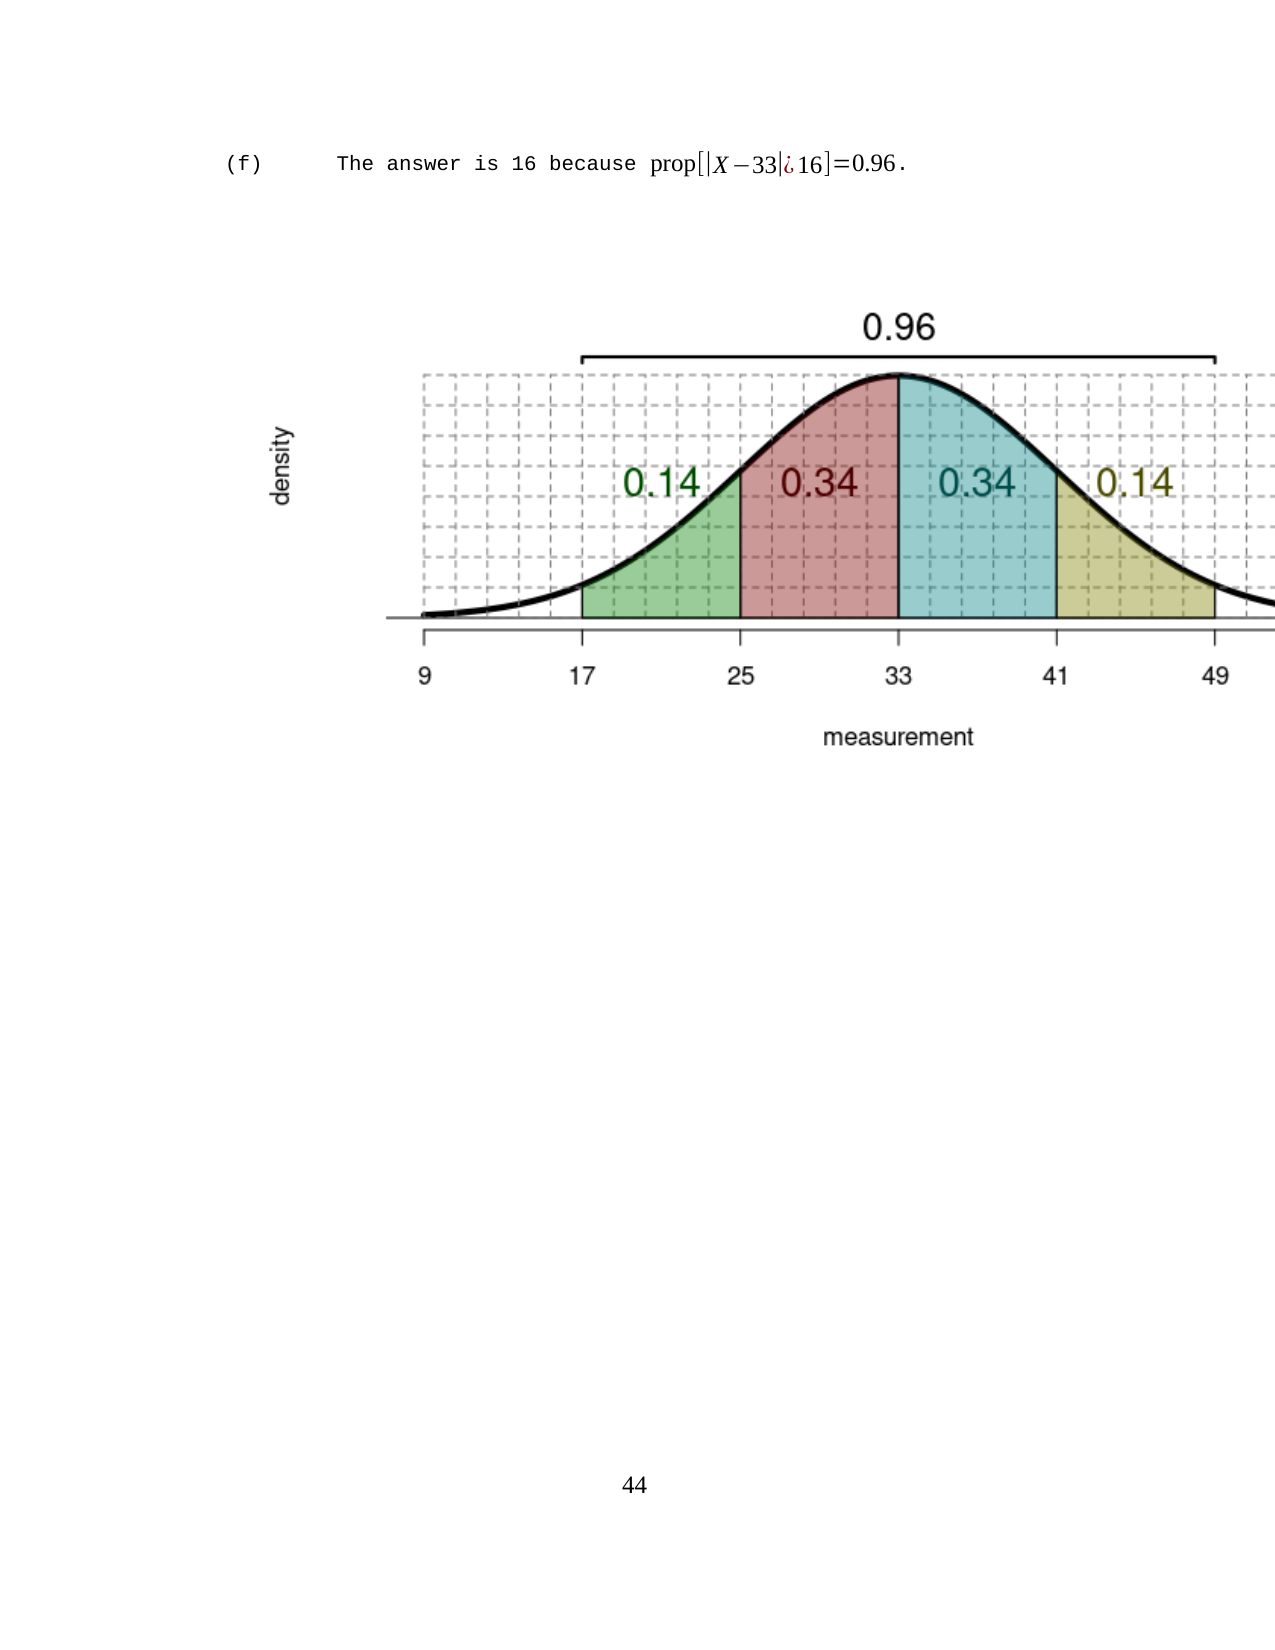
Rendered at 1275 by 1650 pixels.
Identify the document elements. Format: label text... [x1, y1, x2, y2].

picture [262, 178, 1275, 785]
list The answer is 16 because . [225, 150, 1125, 791]
